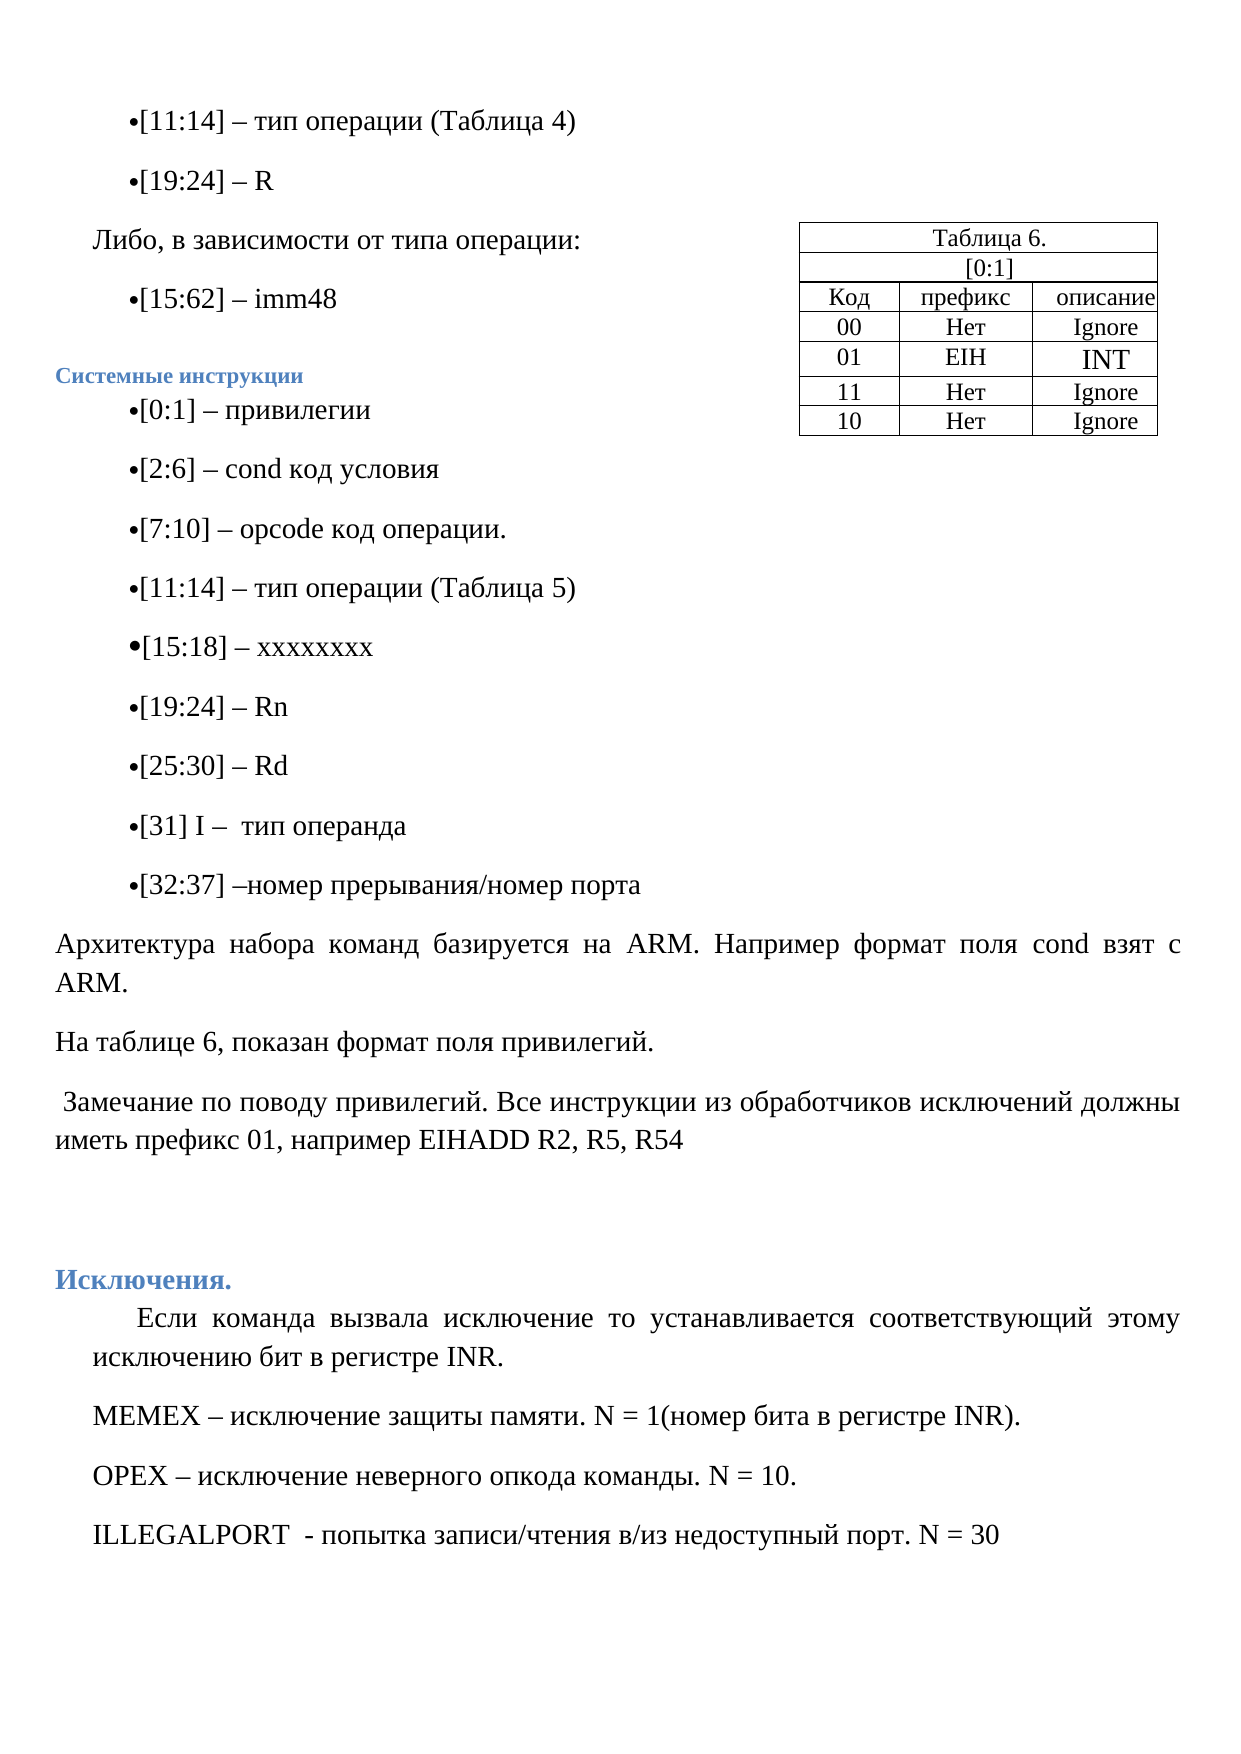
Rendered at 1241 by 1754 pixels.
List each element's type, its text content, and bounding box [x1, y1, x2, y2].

list [15:18] – xxxxxxxx [130, 629, 1181, 663]
table_cell EIH [900, 342, 1032, 376]
list [11:14] – тип операции (Таблица 4) [130, 103, 1181, 137]
list [2:6] – cond код условия [130, 451, 1181, 485]
table_cell Нет [900, 312, 1032, 341]
subtitle [1158, 362, 1181, 388]
text Либо, в зависимости от типа операции: [92, 222, 799, 256]
list [19:24] – Rn [130, 689, 1181, 722]
subtitle Исключения. [55, 1262, 1181, 1295]
text MEMEX – исключение защиты памяти. N = 1(номер бита в регистре INR). [92, 1398, 1181, 1432]
list [32:37] –номер прерывания/номер порта [130, 867, 1181, 901]
text OPEX – исключение неверного опкода команды. N = 10. [92, 1458, 1181, 1491]
table_cell Ignore [1033, 406, 1157, 435]
table_cell Нет [900, 377, 1032, 405]
list [15:62] – imm48 [130, 282, 799, 315]
list [1158, 282, 1181, 315]
list [11:14] – тип операции (Таблица 5) [130, 570, 1181, 604]
table_cell Ignore [1033, 377, 1157, 405]
text На таблице 6, показан формат поля привилегий. [55, 1024, 1181, 1058]
table_cell 00 [800, 312, 899, 341]
table_cell префикс [900, 283, 1032, 311]
table_cell Ignore [1033, 312, 1157, 341]
list [19:24] – R [130, 163, 1181, 196]
table_cell 11 [800, 377, 899, 405]
subtitle Системные инструкции [55, 362, 799, 388]
text Архитектура набора команд базируется на ARM. Например формат поля cond взят с ARM. [55, 926, 1181, 998]
table_cell описание [1033, 283, 1157, 311]
text [1158, 222, 1181, 256]
list [31] I – тип операнда [130, 808, 1181, 841]
text ILLEGALPORT - попытка записи/чтения в/из недоступный порт. N = 30 [92, 1517, 1181, 1551]
table_cell 10 [800, 406, 899, 435]
text Замечание по поводу привилегий. Все инструкции из обработчиков исключений должны иметь префикс 01, например EIHADD R2, R5, R54 [55, 1084, 1181, 1156]
table_cell Код [800, 283, 899, 311]
text [799, 436, 1157, 464]
table_header Таблица 6. [800, 223, 1157, 252]
table_cell 01 [800, 342, 899, 376]
list [7:10] – opcode код операции. [130, 511, 1181, 544]
text Если команда вызвала исключение то устанавливается соответствующий этому исключению бит в регистре INR. [92, 1300, 1181, 1372]
table_cell INT [1033, 342, 1157, 376]
table_cell Нет [900, 406, 1032, 435]
table_cell [0:1] [800, 253, 1157, 281]
list [25:30] – Rd [130, 748, 1181, 782]
list [1158, 392, 1181, 426]
list [0:1] – привилегии [130, 392, 799, 426]
